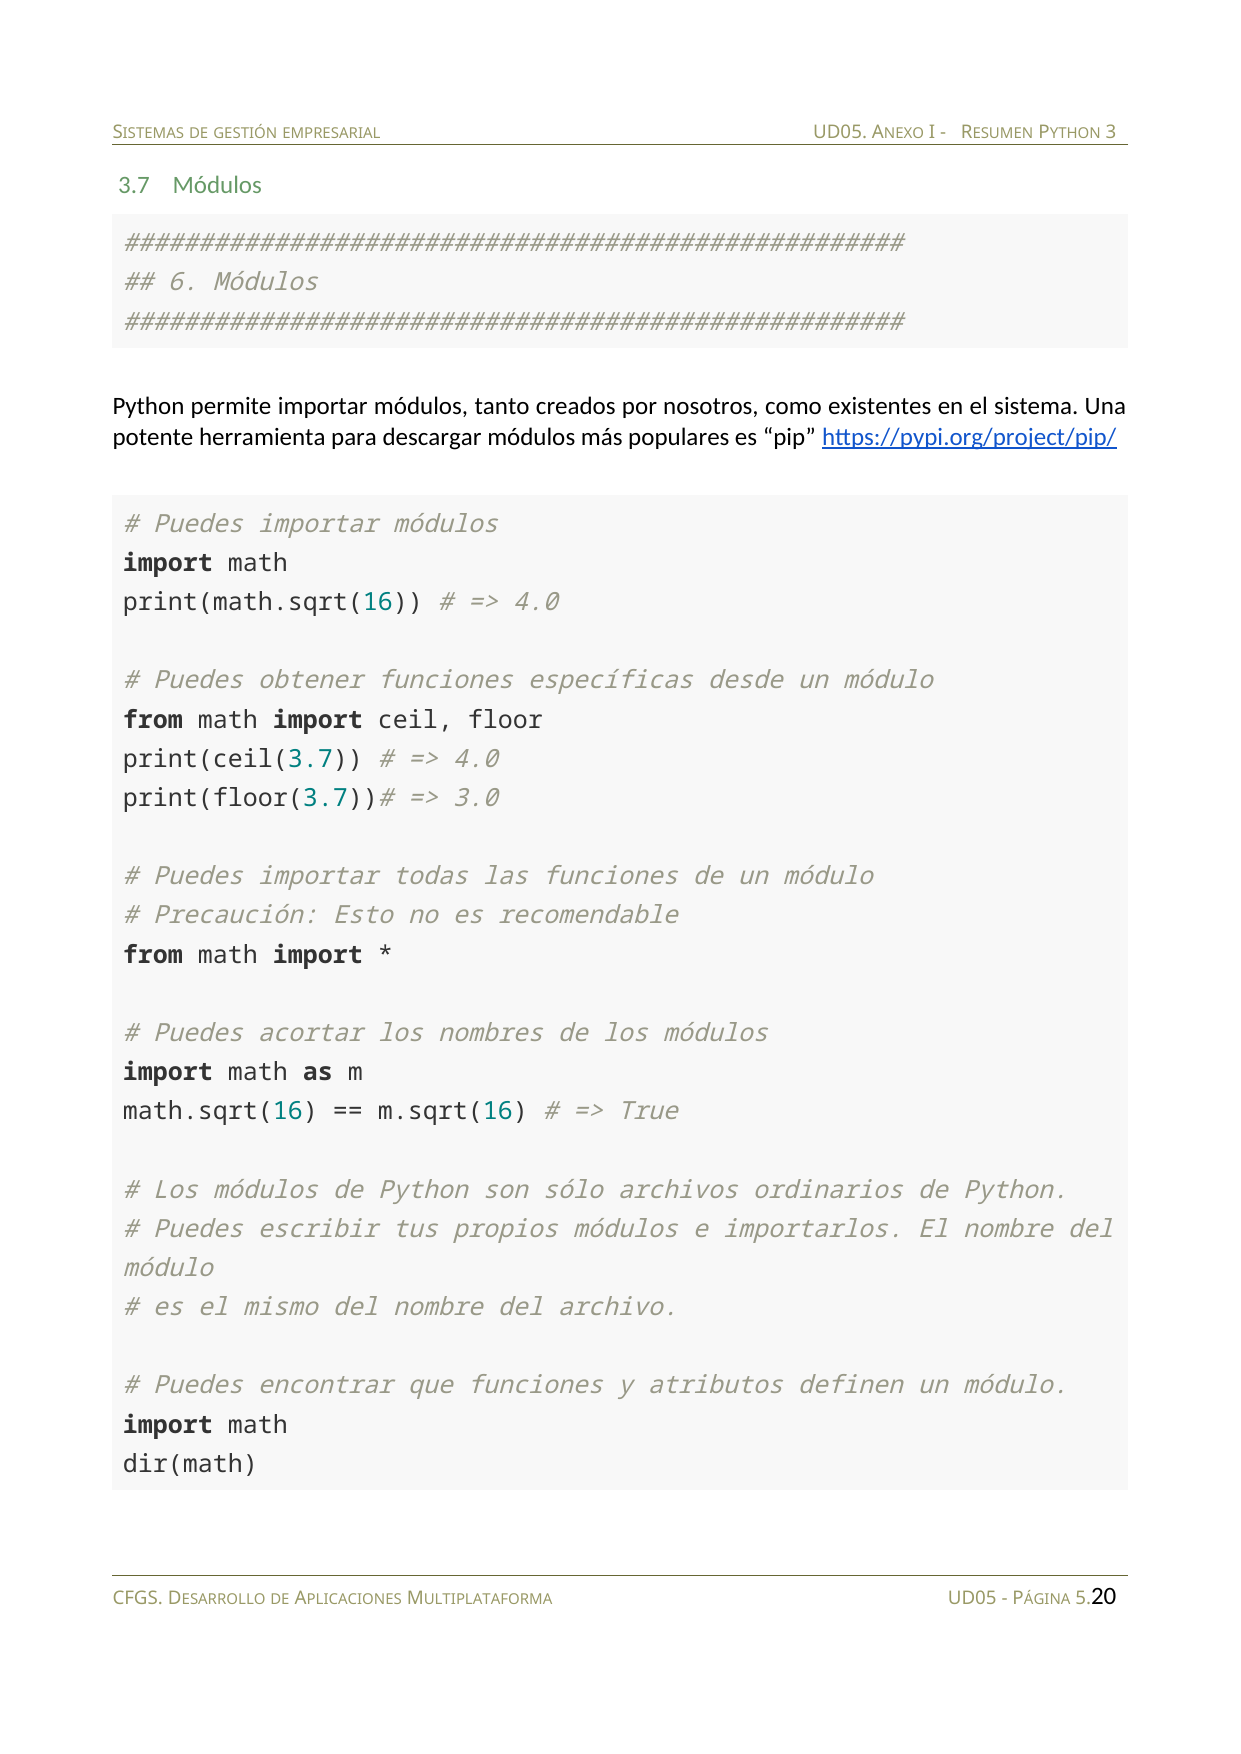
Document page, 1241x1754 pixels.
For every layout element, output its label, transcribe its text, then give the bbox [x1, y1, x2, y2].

table_header #################################################### ## 6. Módulos #################################################### [112, 214, 1128, 348]
text Python permite importar módulos, tanto creados por nosotros, como existentes en el sistema. Una potente herramienta para descargar módulos más populares es “pip” https://pypi.org/project/pip/ [112, 391, 1128, 452]
table_header # Puedes importar módulos import math print(math.sqrt(16)) # => 4.0 # Puedes obtener funciones específicas desde un módulo from math import ceil, floor print(ceil(3.7)) # => 4.0 print(floor(3.7))# => 3.0 # Puedes importar todas las funciones de un módulo # Precaución: Esto no es recomendable from math import * # Puedes acortar los nombres de los módulos import math as m math.sqrt(16) == m.sqrt(16) # => True # Los módulos de Python son sólo archivos ordinarios de Python. # Puedes escribir tus propios módulos e importarlos. El nombre del módulo # es el mismo del nombre del archivo. # Puedes encontrar que funciones y atributos definen un módulo. import math dir(math) [112, 495, 1128, 1490]
subtitle Módulos [112, 169, 1128, 199]
